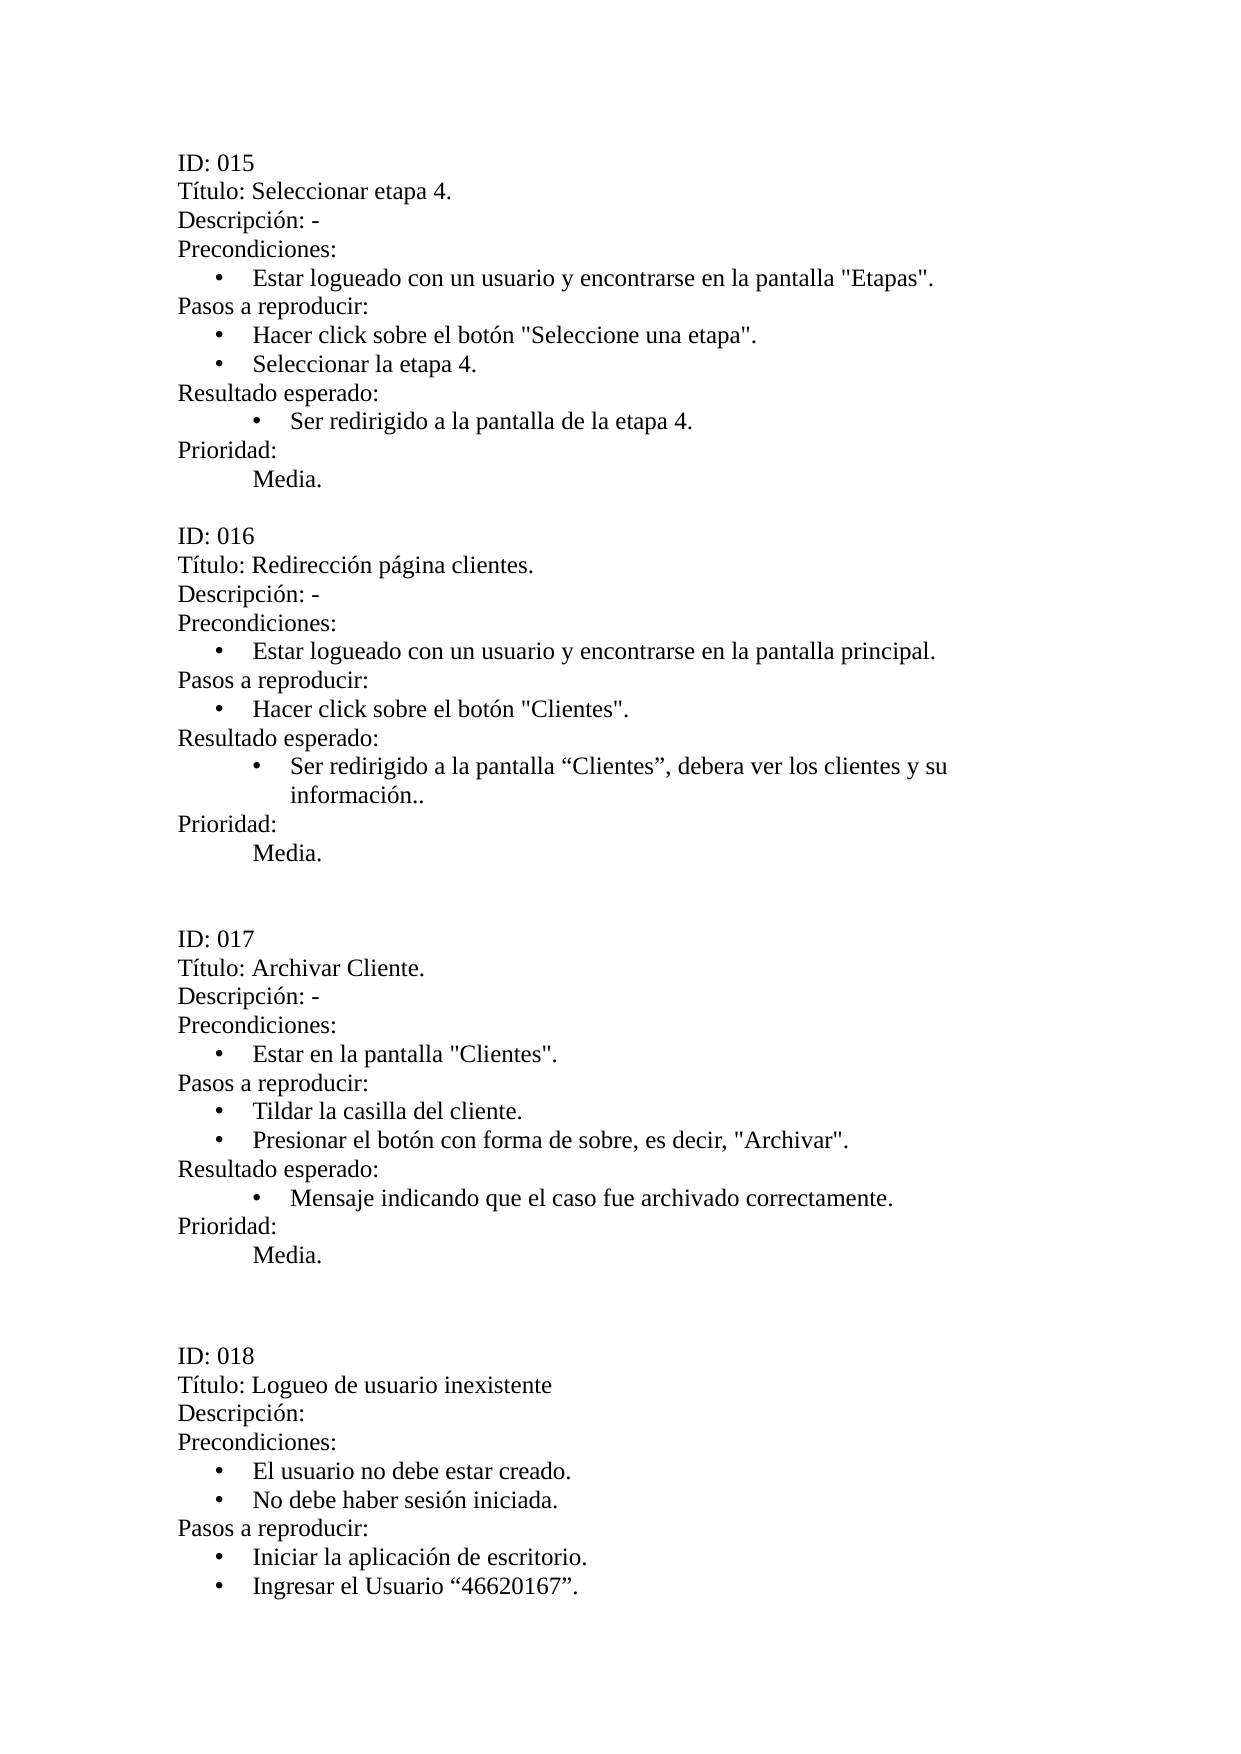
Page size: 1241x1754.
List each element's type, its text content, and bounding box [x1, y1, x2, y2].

list No debe haber sesión iniciada. [215, 1485, 1063, 1513]
text Prioridad: [177, 809, 1063, 838]
text Título: Redirección página clientes. [177, 550, 1063, 579]
list Ingresar el Usuario “46620167”. [215, 1571, 1063, 1600]
text Descripción: - [177, 981, 1063, 1010]
text Título: Archivar Cliente. [177, 953, 1063, 981]
text Pasos a reproducir: [177, 665, 1063, 694]
text ID: 017 [177, 924, 1063, 953]
text Descripción: [177, 1398, 1063, 1427]
text Media. [177, 1240, 1063, 1269]
list Iniciar la aplicación de escritorio. [215, 1542, 1063, 1571]
text Descripción: - [177, 579, 1063, 608]
text Título: Seleccionar etapa 4. [177, 176, 1063, 205]
text Media. [177, 464, 1063, 493]
list Mensaje indicando que el caso fue archivado correctamente. [252, 1183, 1063, 1211]
list Hacer click sobre el botón "Seleccione una etapa". [215, 320, 1063, 349]
text Prioridad: [177, 1211, 1063, 1240]
text Pasos a reproducir: [177, 291, 1063, 320]
list Estar logueado con un usuario y encontrarse en la pantalla "Etapas". [215, 263, 1063, 291]
text Prioridad: [177, 435, 1063, 464]
list Ser redirigido a la pantalla de la etapa 4. [252, 406, 1063, 435]
text Precondiciones: [177, 234, 1063, 263]
text Media. [177, 838, 1063, 866]
text Precondiciones: [177, 608, 1063, 636]
list Estar logueado con un usuario y encontrarse en la pantalla principal. [215, 636, 1063, 665]
list Seleccionar la etapa 4. [215, 349, 1063, 378]
list Tildar la casilla del cliente. [215, 1096, 1063, 1125]
text ID: 016 [177, 521, 1063, 550]
list Hacer click sobre el botón "Clientes". [215, 694, 1063, 723]
text ID: 018 [177, 1341, 1063, 1370]
text ID: 015 [177, 148, 1063, 176]
list Estar en la pantalla "Clientes". [215, 1039, 1063, 1068]
text Pasos a reproducir: [177, 1513, 1063, 1542]
list Presionar el botón con forma de sobre, es decir, "Archivar". [215, 1125, 1063, 1154]
list El usuario no debe estar creado. [215, 1456, 1063, 1485]
text Resultado esperado: [177, 378, 1063, 406]
text Pasos a reproducir: [177, 1068, 1063, 1096]
text Título: Logueo de usuario inexistente [177, 1370, 1063, 1398]
text Descripción: - [177, 205, 1063, 234]
text Resultado esperado: [177, 1154, 1063, 1183]
text Precondiciones: [177, 1427, 1063, 1456]
text Precondiciones: [177, 1010, 1063, 1039]
list Ser redirigido a la pantalla “Clientes”, debera ver los clientes y su información.. [252, 751, 1063, 809]
text Resultado esperado: [177, 723, 1063, 751]
